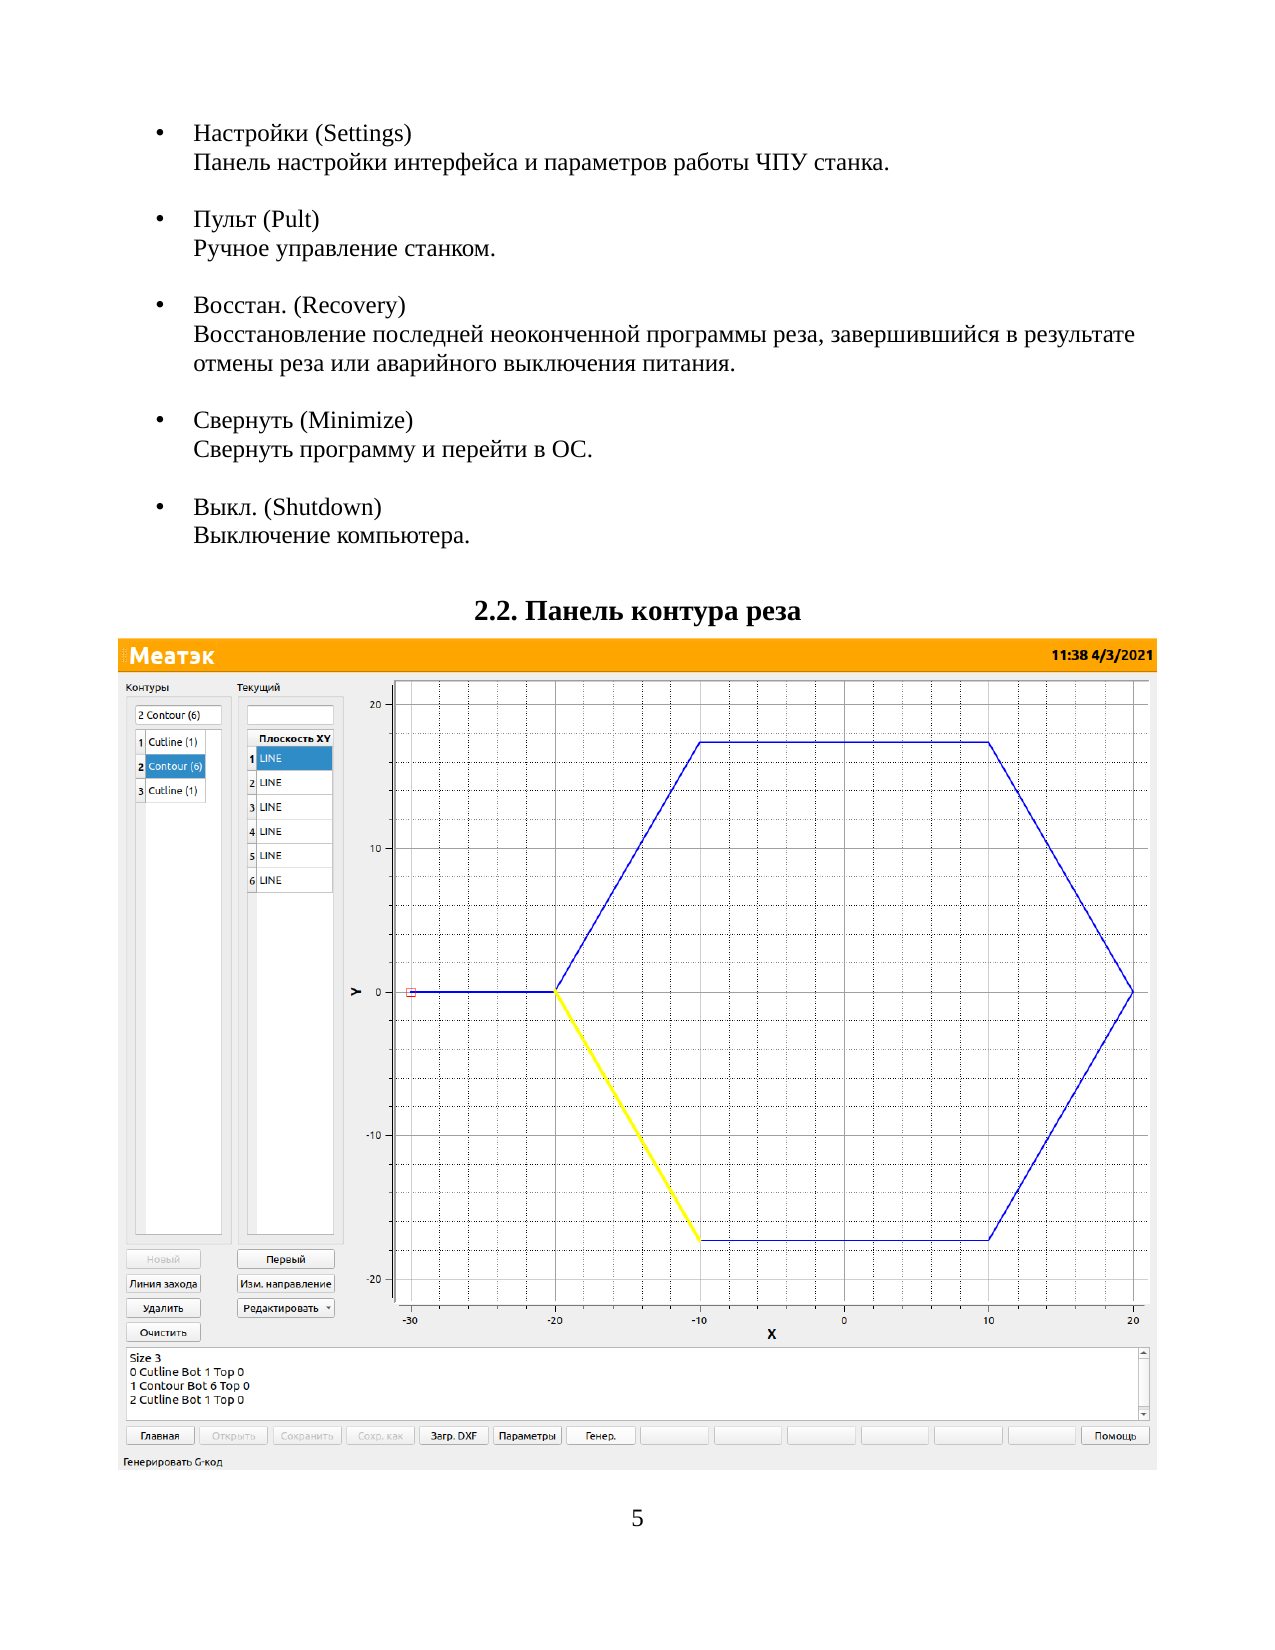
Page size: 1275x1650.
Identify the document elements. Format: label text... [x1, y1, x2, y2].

list Свернуть (Minimize) [156, 406, 1157, 434]
list Восстановление последней неоконченной программы реза, завершившийся в результате отмены реза или аварийного выключения питания. [156, 319, 1157, 377]
list Настройки (Settings) [156, 118, 1157, 147]
list Выключение компьютера. [156, 521, 1157, 549]
list Выкл. (Shutdown) [156, 492, 1157, 521]
list Восстан. (Recovery) [156, 291, 1157, 319]
list Ручное управление станком. [156, 233, 1157, 262]
picture [118, 638, 1157, 1470]
list Панель настройки интерфейса и параметров работы ЧПУ станка. [156, 147, 1157, 176]
list Пульт (Pult) [156, 204, 1157, 233]
list Свернуть программу и перейти в ОС. [156, 434, 1157, 463]
subtitle 2.2. Панель контура реза [118, 593, 1157, 626]
